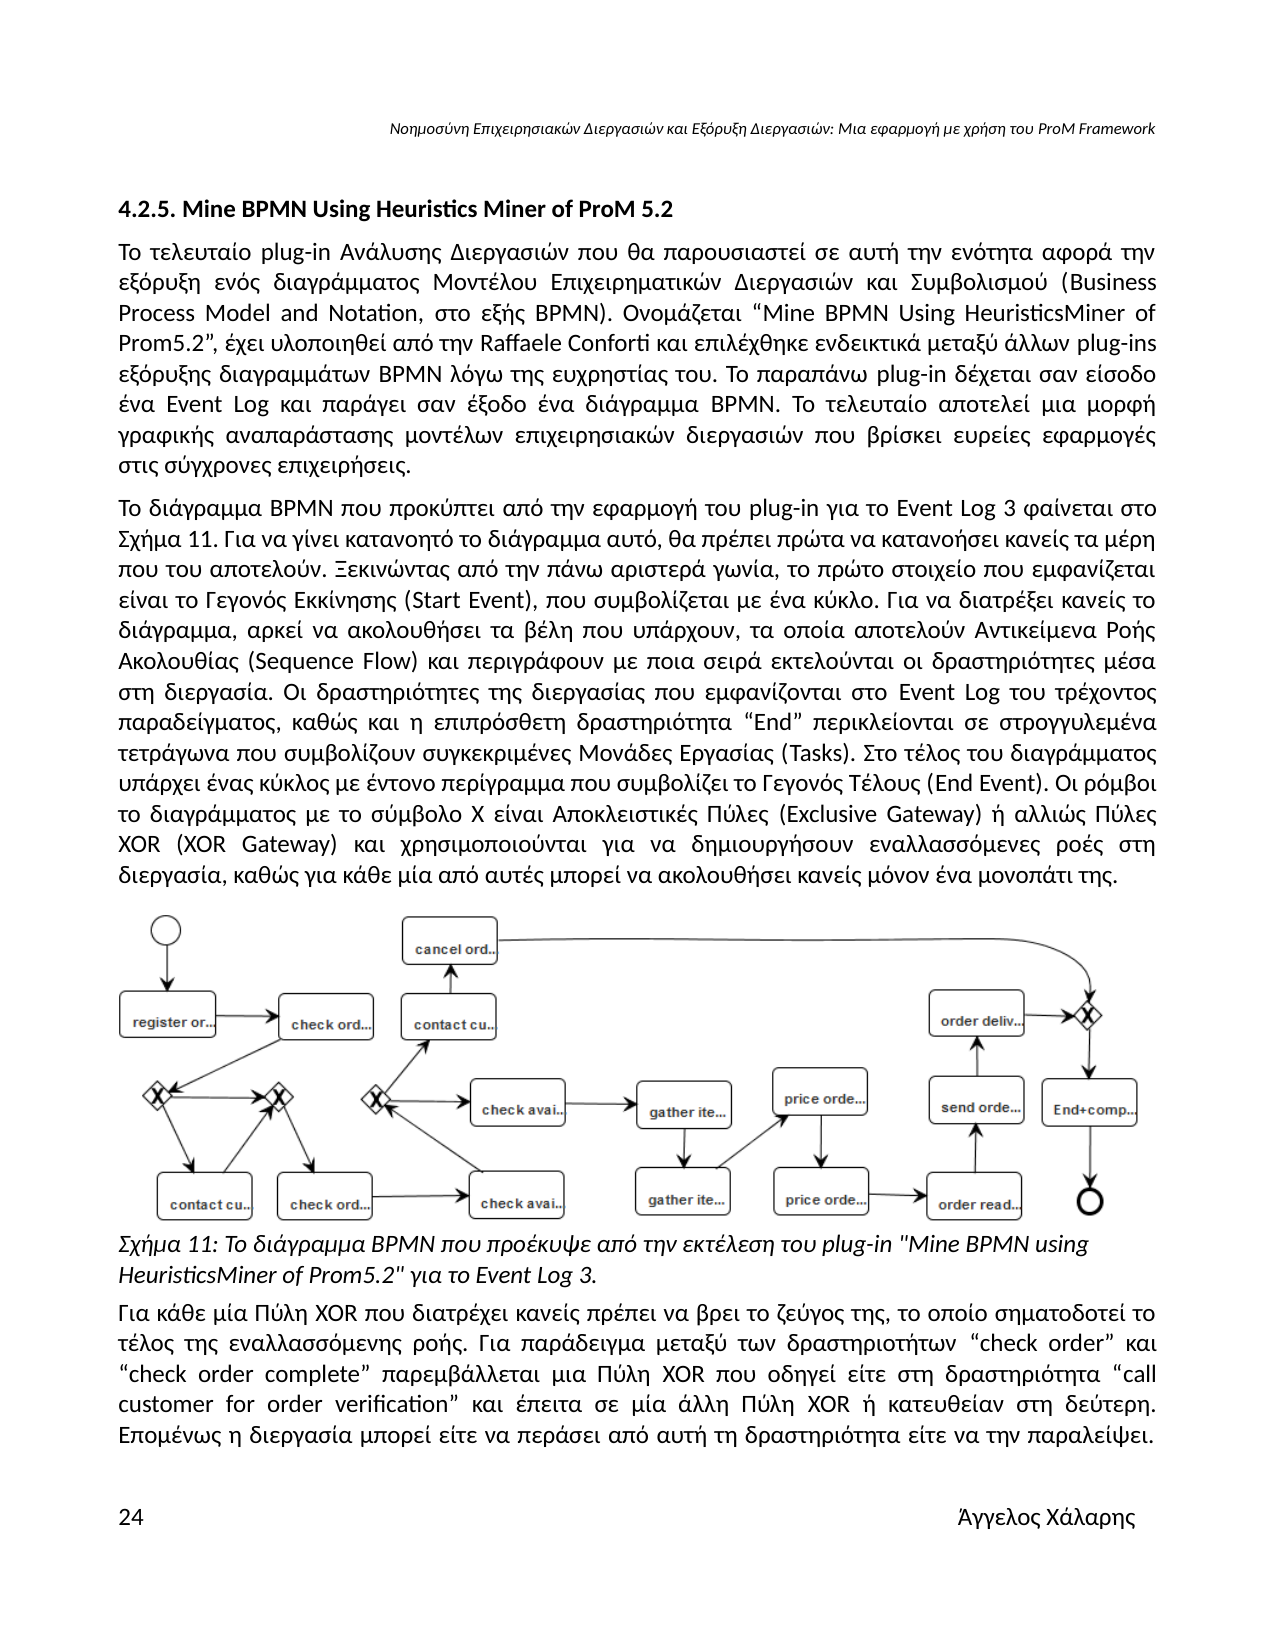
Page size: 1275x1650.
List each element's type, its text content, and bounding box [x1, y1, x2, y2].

text Το διάγραμμα BPMN που προκύπτει από την εφαρμογή του plug-in για το Event Log 3 φαίνεται στο Σχήμα 11. Για να γίνει κατανοητό το διάγραμμα αυτό, θα πρέπει πρώτα να κατανοήσει κανείς τα μέρη που του αποτελούν. Ξεκινώντας από την πάνω αριστερά γωνία, το πρώτο στοιχείο που εμφανίζεται είναι το Γεγονός Εκκίνησης (Start Event), που συμβολίζεται με ένα κύκλο. Για να διατρέξει κανείς το διάγραμμα, αρκεί να ακολουθήσει τα βέλη που υπάρχουν, τα οποία αποτελούν Αντικείμενα Ροής Ακολουθίας (Sequence Flow) και περιγράφουν με ποια σειρά εκτελούνται οι δραστηριότητες μέσα στη διεργασία. Οι δραστηριότητες της διεργασίας που εμφανίζονται στο Event Log του τρέχοντος παραδείγματος, καθώς και η επιπρόσθετη δραστηριότητα “End” περικλείονται σε στρογγυλεμένα τετράγωνα που συμβολίζουν συγκεκριμένες Μονάδες Εργασίας (Tasks). Στο τέλος του διαγράμματος υπάρχει ένας κύκλος με έντονο περίγραμμα που συμβολίζει το Γεγονός Τέλους (End Event). Οι ρόμβοι το διαγράμματος με το σύμβολο Χ είναι Αποκλειστικές Πύλες (Exclusive Gateway) ή αλλιώς Πύλες XOR (XOR Gateway) και χρησιμοποιούνται για να δημιουργήσουν εναλλασσόμενες ροές στη διεργασία, καθώς για κάθε μία από αυτές μπορεί να ακολουθήσει κανείς μόνον ένα μονοπάτι της. [118, 493, 1157, 889]
text Σχήμα 11: Το διάγραμμα BPMN που προέκυψε από την εκτέλεση του plug-in "Mine BPMN using HeuristicsMiner of Prom5.2" για το Event Log 3. [118, 1229, 1157, 1289]
text Για κάθε μία Πύλη XOR που διατρέχει κανείς πρέπει να βρει το ζεύγος της, το οποίο σηματοδοτεί το τέλος της εναλλασσόμενης ροής. Για παράδειγμα μεταξύ των δραστηριοτήτων “check order” και “check order complete” παρεμβάλλεται μια Πύλη XOR που οδηγεί είτε στη δραστηριότητα “call customer for order verification” και έπειτα σε μία άλλη Πύλη XOR ή κατευθείαν στη δεύτερη. Επομένως η διεργασία μπορεί είτε να περάσει από αυτή τη δραστηριότητα είτε να την παραλείψει. [118, 1289, 1157, 1449]
text Το τελευταίο plug-in Ανάλυσης Διεργασιών που θα παρουσιαστεί σε αυτή την ενότητα αφορά την εξόρυξη ενός διαγράμματος Μοντέλου Επιχειρηματικών Διεργασιών και Συμβολισμού (Business Process Model and Notation, στο εξής BPMN). Ονομάζεται “Mine BPMN Using HeuristicsMiner of Prom5.2”, έχει υλοποιηθεί από την Raffaele Conforti και επιλέχθηκε ενδεικτικά μεταξύ άλλων plug-ins εξόρυξης διαγραμμάτων BPMN λόγω της ευχρηστίας του. Το παραπάνω plug-in δέχεται σαν είσοδο ένα Event Log και παράγει σαν έξοδο ένα διάγραμμα BPMN. Το τελευταίο αποτελεί μια μορφή γραφικής αναπαράστασης μοντέλων επιχειρησιακών διεργασιών που βρίσκει ευρείες εφαρμογές στις σύγχρονες επιχειρήσεις. [118, 236, 1157, 480]
subtitle 4.2.5. Mine BPMN Using Heuristics Miner of ProM 5.2 [118, 193, 1157, 223]
picture [118, 914, 1157, 1229]
